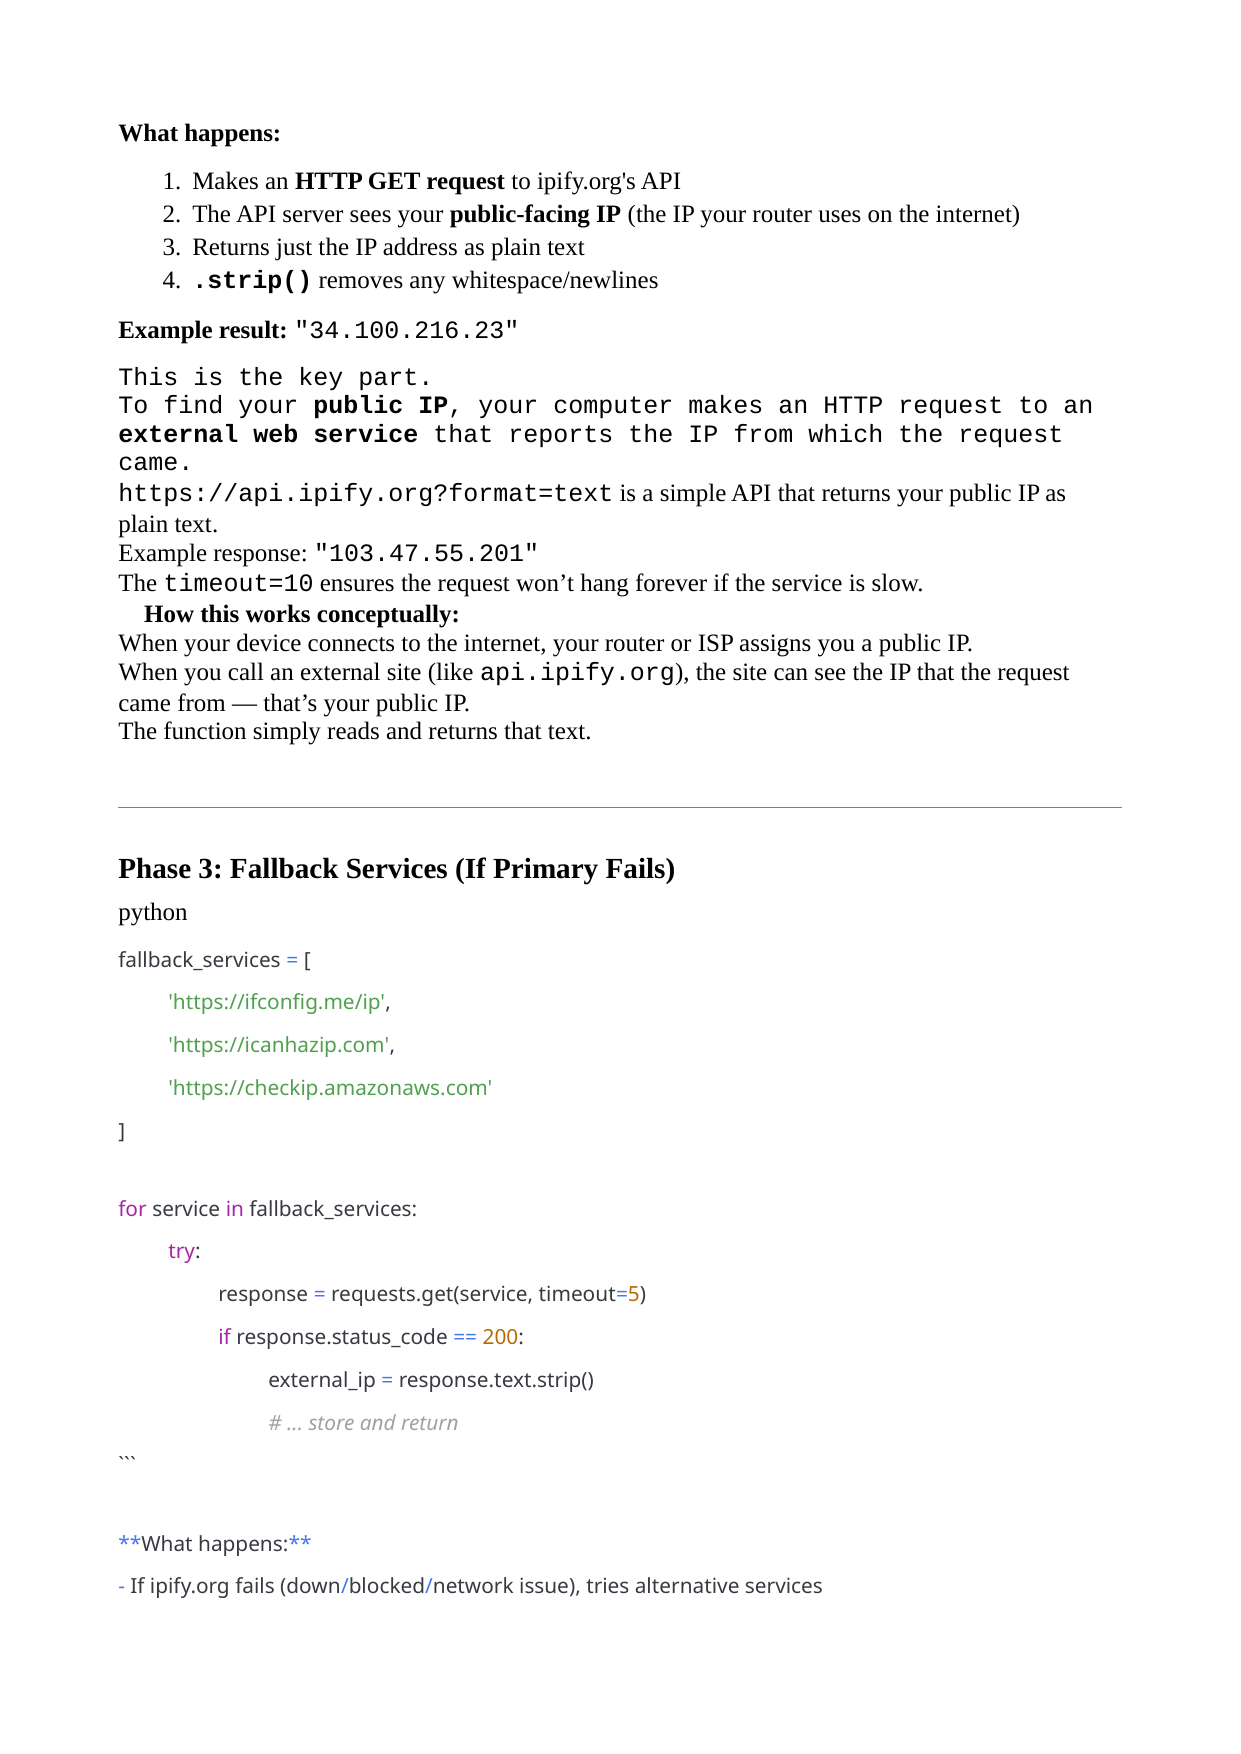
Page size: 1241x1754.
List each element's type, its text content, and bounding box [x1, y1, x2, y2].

text external_ip = response.text.strip() [118, 1365, 1122, 1393]
list .strip() removes any whitespace/newlines [162, 265, 1122, 296]
text 'https://checkip.amazonaws.com' [118, 1073, 1122, 1102]
text if response.status_code == 200: [118, 1322, 1122, 1351]
text ] [118, 1116, 1122, 1144]
text What happens: [118, 118, 1122, 147]
list Makes an HTTP GET request to ipify.org's API [162, 166, 1122, 194]
text The function simply reads and returns that text. [118, 716, 1122, 745]
text fallback_services = [ [118, 945, 1122, 973]
text Example response: "103.47.55.201" [118, 538, 1122, 568]
text python [118, 897, 1122, 926]
subtitle Phase 3: Fallback Services (If Primary Fails) [118, 851, 1122, 885]
text When your device connects to the internet, your router or ISP assigns you a public IP. [118, 628, 1122, 657]
list The API server sees your public-facing IP (the IP your router uses on the internet) [162, 199, 1122, 227]
text 'https://ifconfig.me/ip', [118, 987, 1122, 1016]
text # ... store and return [118, 1408, 1122, 1436]
text **What happens:** [118, 1529, 1122, 1557]
text 'https://icanhazip.com', [118, 1030, 1122, 1059]
text response = requests.get(service, timeout=5) [118, 1279, 1122, 1308]
text ``` [118, 1451, 1122, 1479]
text try: [118, 1237, 1122, 1265]
text The timeout=10 ensures the request won’t hang forever if the service is slow. [118, 568, 1122, 599]
text - If ipify.org fails (down/blocked/network issue), tries alternative services [118, 1571, 1122, 1600]
text This is the key part. To find your public IP, your computer makes an HTTP request to an external web service that reports the IP from which the request came. [118, 365, 1122, 478]
text https://api.ipify.org?format=text is a simple API that returns your public IP as plain text. [118, 478, 1122, 538]
text 🧠 How this works conceptually: [118, 599, 1122, 628]
text When you call an external site (like api.ipify.org), the site can see the IP that the request came from — that’s your public IP. [118, 657, 1122, 716]
text Example result: "34.100.216.23" [118, 315, 1122, 346]
text for service in fallback_services: [118, 1194, 1122, 1222]
list Returns just the IP address as plain text [162, 232, 1122, 261]
